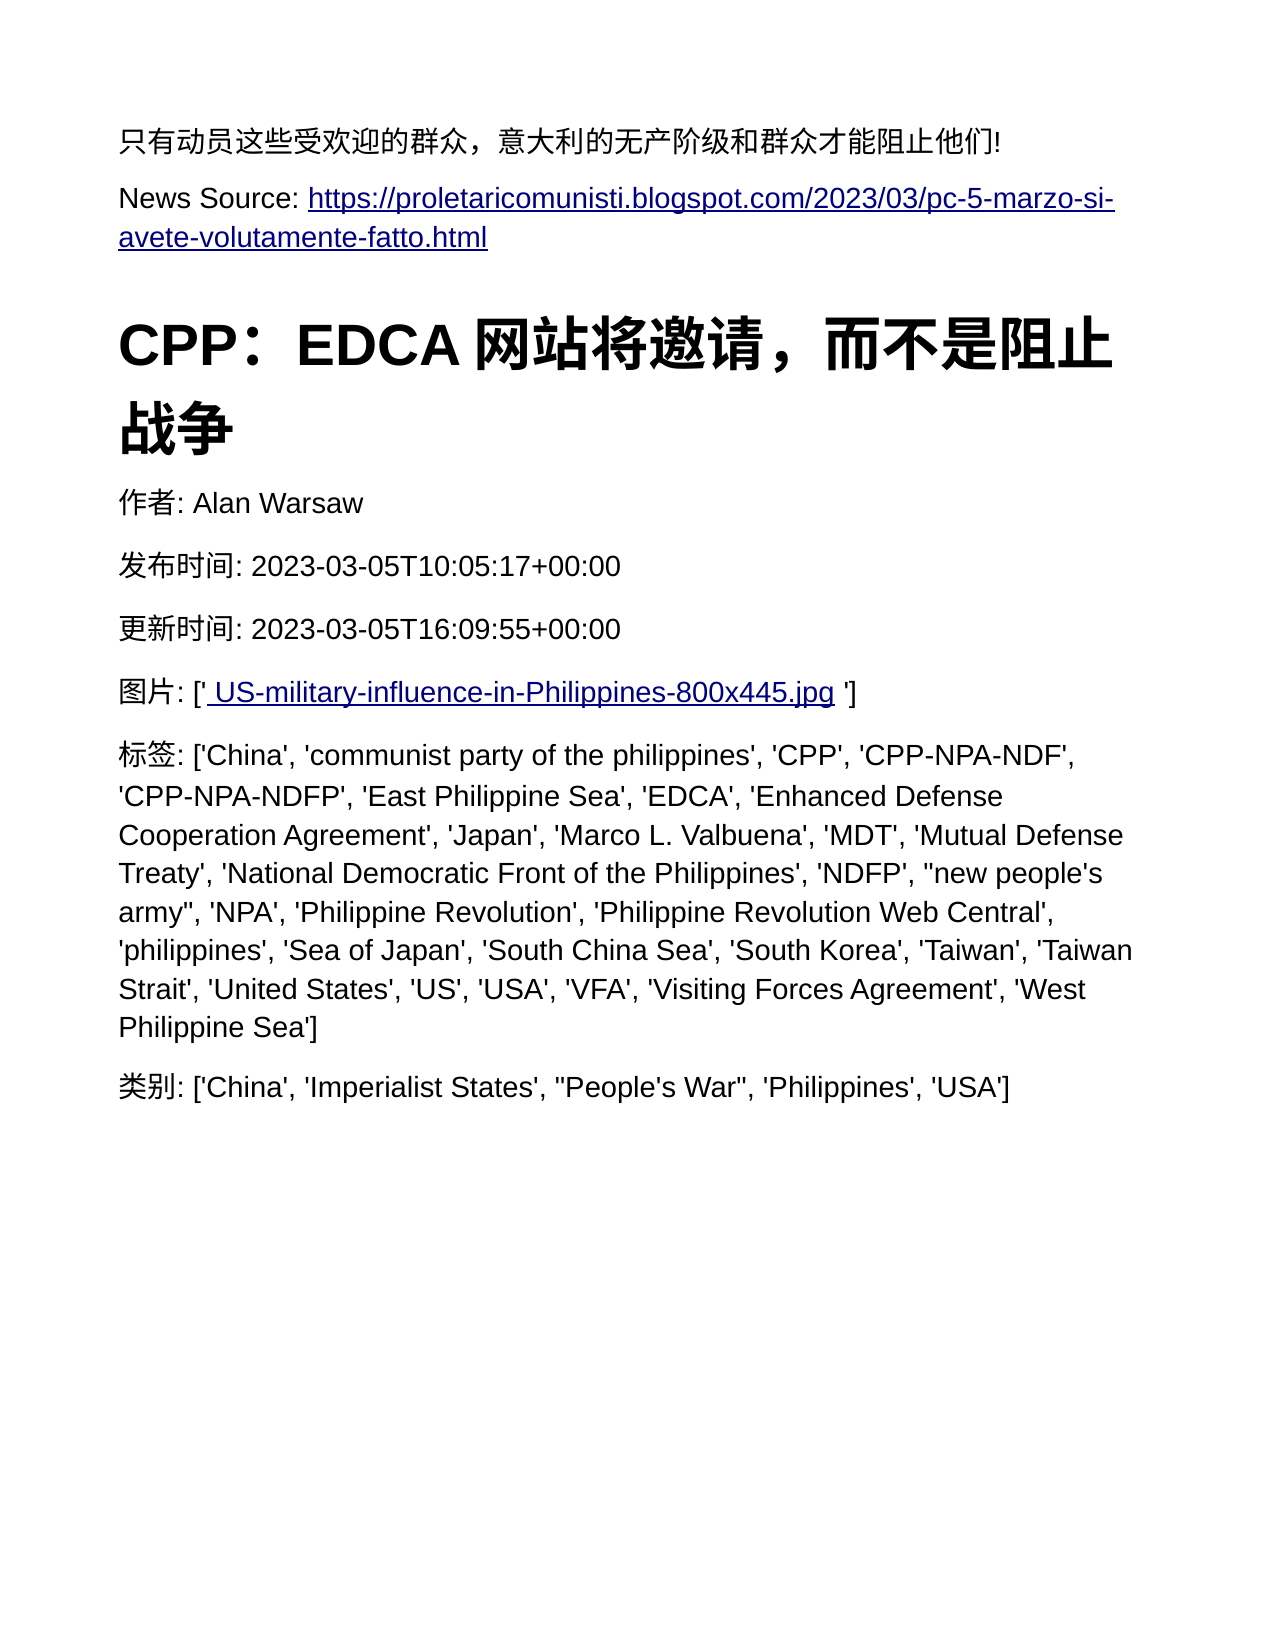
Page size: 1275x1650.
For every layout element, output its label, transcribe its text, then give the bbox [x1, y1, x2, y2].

text 标签: ['China', 'communist party of the philippines', 'CPP', 'CPP-NPA-NDF', 'CPP-NPA-NDFP', 'East Philippine Sea', 'EDCA', 'Enhanced Defense Cooperation Agreement', 'Japan', 'Marco L. Valbuena', 'MDT', 'Mutual Defense Treaty', 'National Democratic Front of the Philippines', 'NDFP', "new people's army", 'NPA', 'Philippine Revolution', 'Philippine Revolution Web Central', 'philippines', 'Sea of Japan', 'South China Sea', 'South Korea', 'Taiwan', 'Taiwan Strait', 'United States', 'US', 'USA', 'VFA', 'Visiting Forces Agreement', 'West Philippine Sea'] [118, 732, 1157, 1044]
text 类别: ['China', 'Imperialist States', "People's War", 'Philippines', 'USA'] [118, 1063, 1157, 1106]
text 作者: Alan Warsaw [118, 479, 1157, 522]
text 只有动员这些受欢迎的群众，意大利的无产阶级和群众才能阻止他们! [118, 118, 1157, 160]
text News Source: https://proletaricomunisti.blogspot.com/2023/03/pc-5-marzo-si-avete-volutamente-fatto.html [118, 181, 1157, 253]
subtitle CPP：EDCA网站将邀请，而不是阻止战争 [118, 298, 1157, 467]
text 发布时间: 2023-03-05T10:05:17+00:00 [118, 542, 1157, 585]
text 更新时间: 2023-03-05T16:09:55+00:00 [118, 606, 1157, 648]
text 图片: [' US-military-influence-in-Philippines-800x445.jpg '] [118, 669, 1157, 711]
